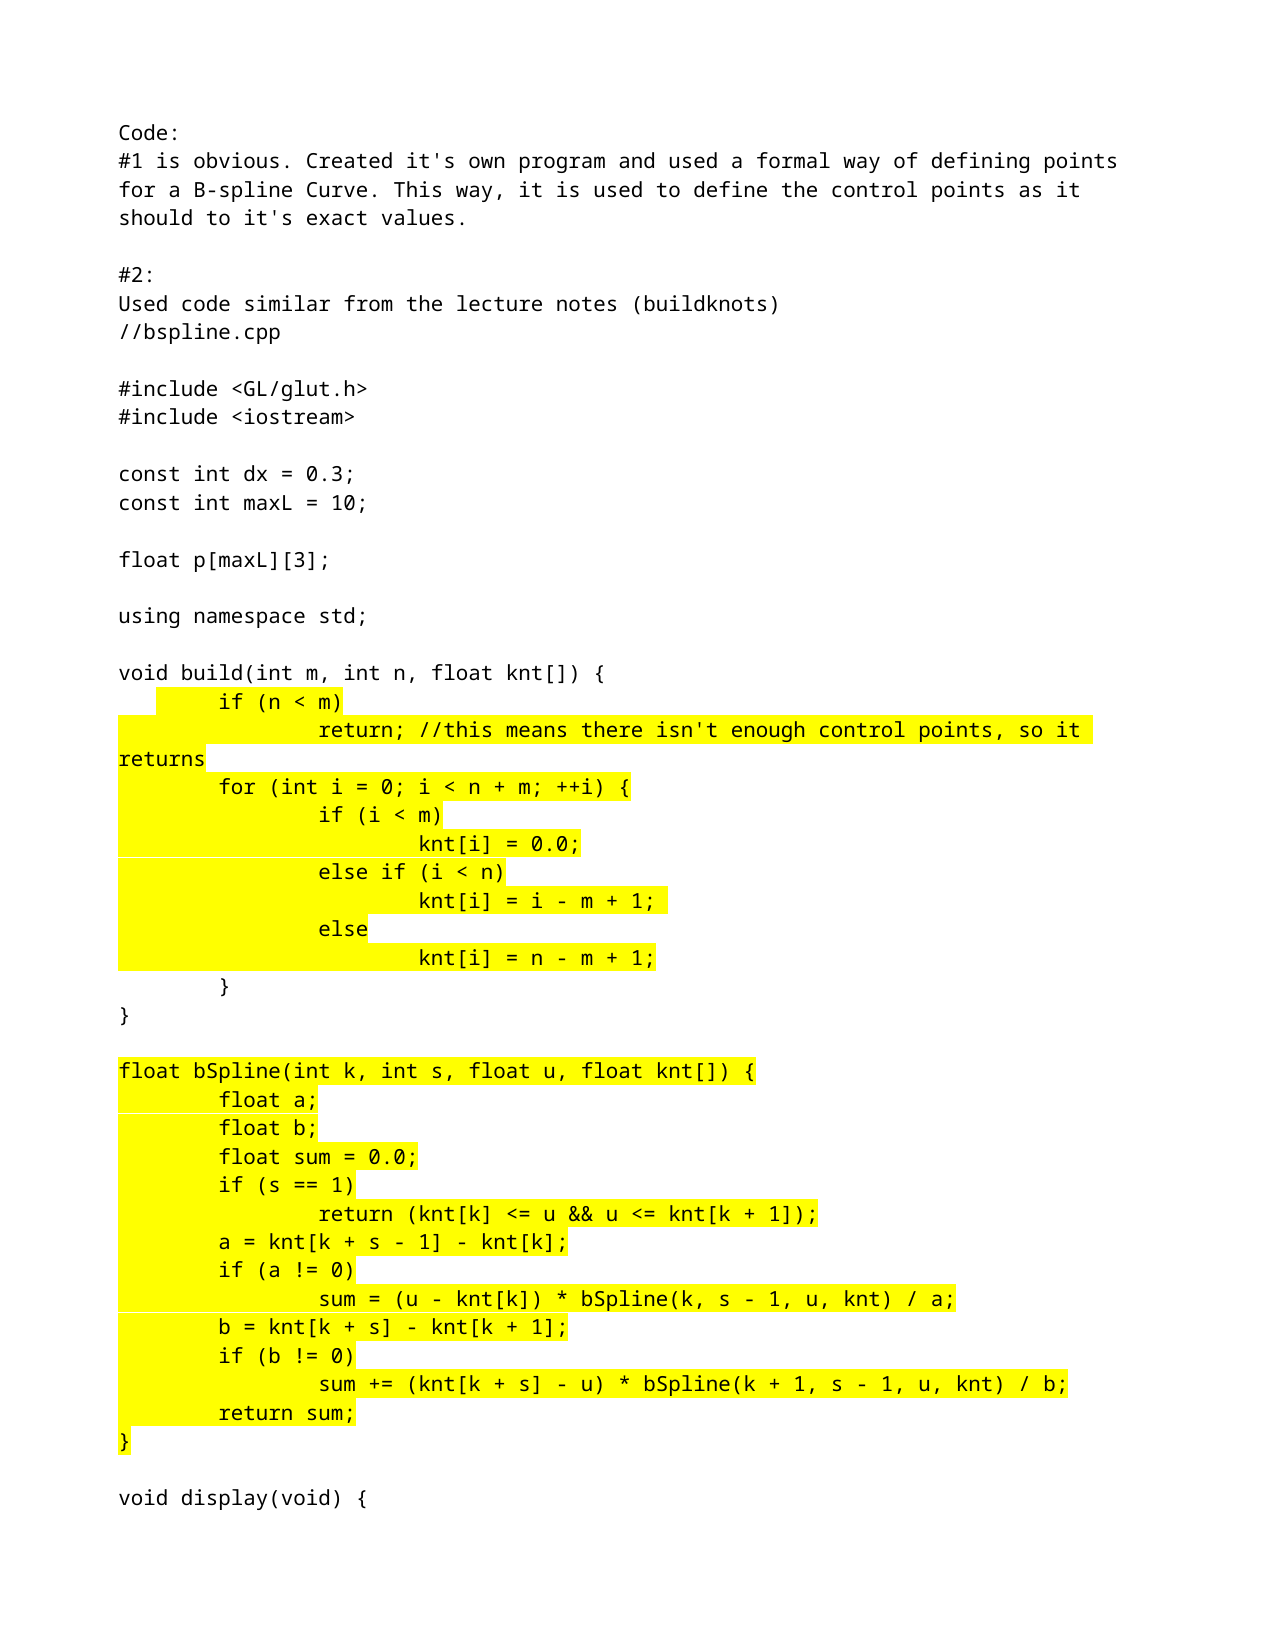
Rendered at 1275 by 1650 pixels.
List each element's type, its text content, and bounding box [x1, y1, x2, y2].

text sum = (u - knt[k]) * bSpline(k, s - 1, u, knt) / a; [118, 1284, 1157, 1312]
text knt[i] = 0.0; [118, 829, 1157, 857]
text Used code similar from the lecture notes (buildknots) [118, 289, 1157, 317]
text void build(int m, int n, float knt[]) { [118, 658, 1157, 687]
text void display(void) { [118, 1483, 1157, 1512]
text float bSpline(int k, int s, float u, float knt[]) { [118, 1057, 1157, 1085]
text a = knt[k + s - 1] - knt[k]; [118, 1227, 1157, 1256]
text float a; [118, 1085, 1157, 1113]
text for (int i = 0; i < n + m; ++i) { [118, 772, 1157, 801]
text knt[i] = n - m + 1; [118, 943, 1157, 971]
text if (n < m) [118, 687, 1157, 715]
text else if (i < n) [118, 857, 1157, 886]
text if (b != 0) [118, 1341, 1157, 1369]
text //bspline.cpp [118, 317, 1157, 346]
text return; //this means there isn't enough control points, so it returns [118, 715, 1157, 772]
text if (a != 0) [118, 1256, 1157, 1284]
text sum += (knt[k + s] - u) * bSpline(k + 1, s - 1, u, knt) / b; [118, 1369, 1157, 1398]
text knt[i] = i - m + 1; [118, 886, 1157, 914]
text #include <iostream> [118, 402, 1157, 431]
text if (s == 1) [118, 1170, 1157, 1199]
text b = knt[k + s] - knt[k + 1]; [118, 1312, 1157, 1341]
text if (i < m) [118, 801, 1157, 829]
text const int dx = 0.3; [118, 459, 1157, 488]
text return sum; [118, 1398, 1157, 1426]
text float sum = 0.0; [118, 1142, 1157, 1170]
text } [118, 1000, 1157, 1028]
text #2: [118, 260, 1157, 289]
text } [118, 971, 1157, 1000]
text } [118, 1426, 1157, 1455]
text float p[maxL][3]; [118, 545, 1157, 573]
text return (knt[k] <= u && u <= knt[k + 1]); [118, 1199, 1157, 1227]
text #include <GL/glut.h> [118, 374, 1157, 402]
text using namespace std; [118, 602, 1157, 630]
text else [118, 914, 1157, 943]
text Code: #1 is obvious. Created it's own program and used a formal way of defining points for a B-spline Curve. This way, it is used to define the control points as it should to it's exact values. [118, 118, 1157, 260]
text const int maxL = 10; [118, 488, 1157, 516]
text float b; [118, 1113, 1157, 1142]
